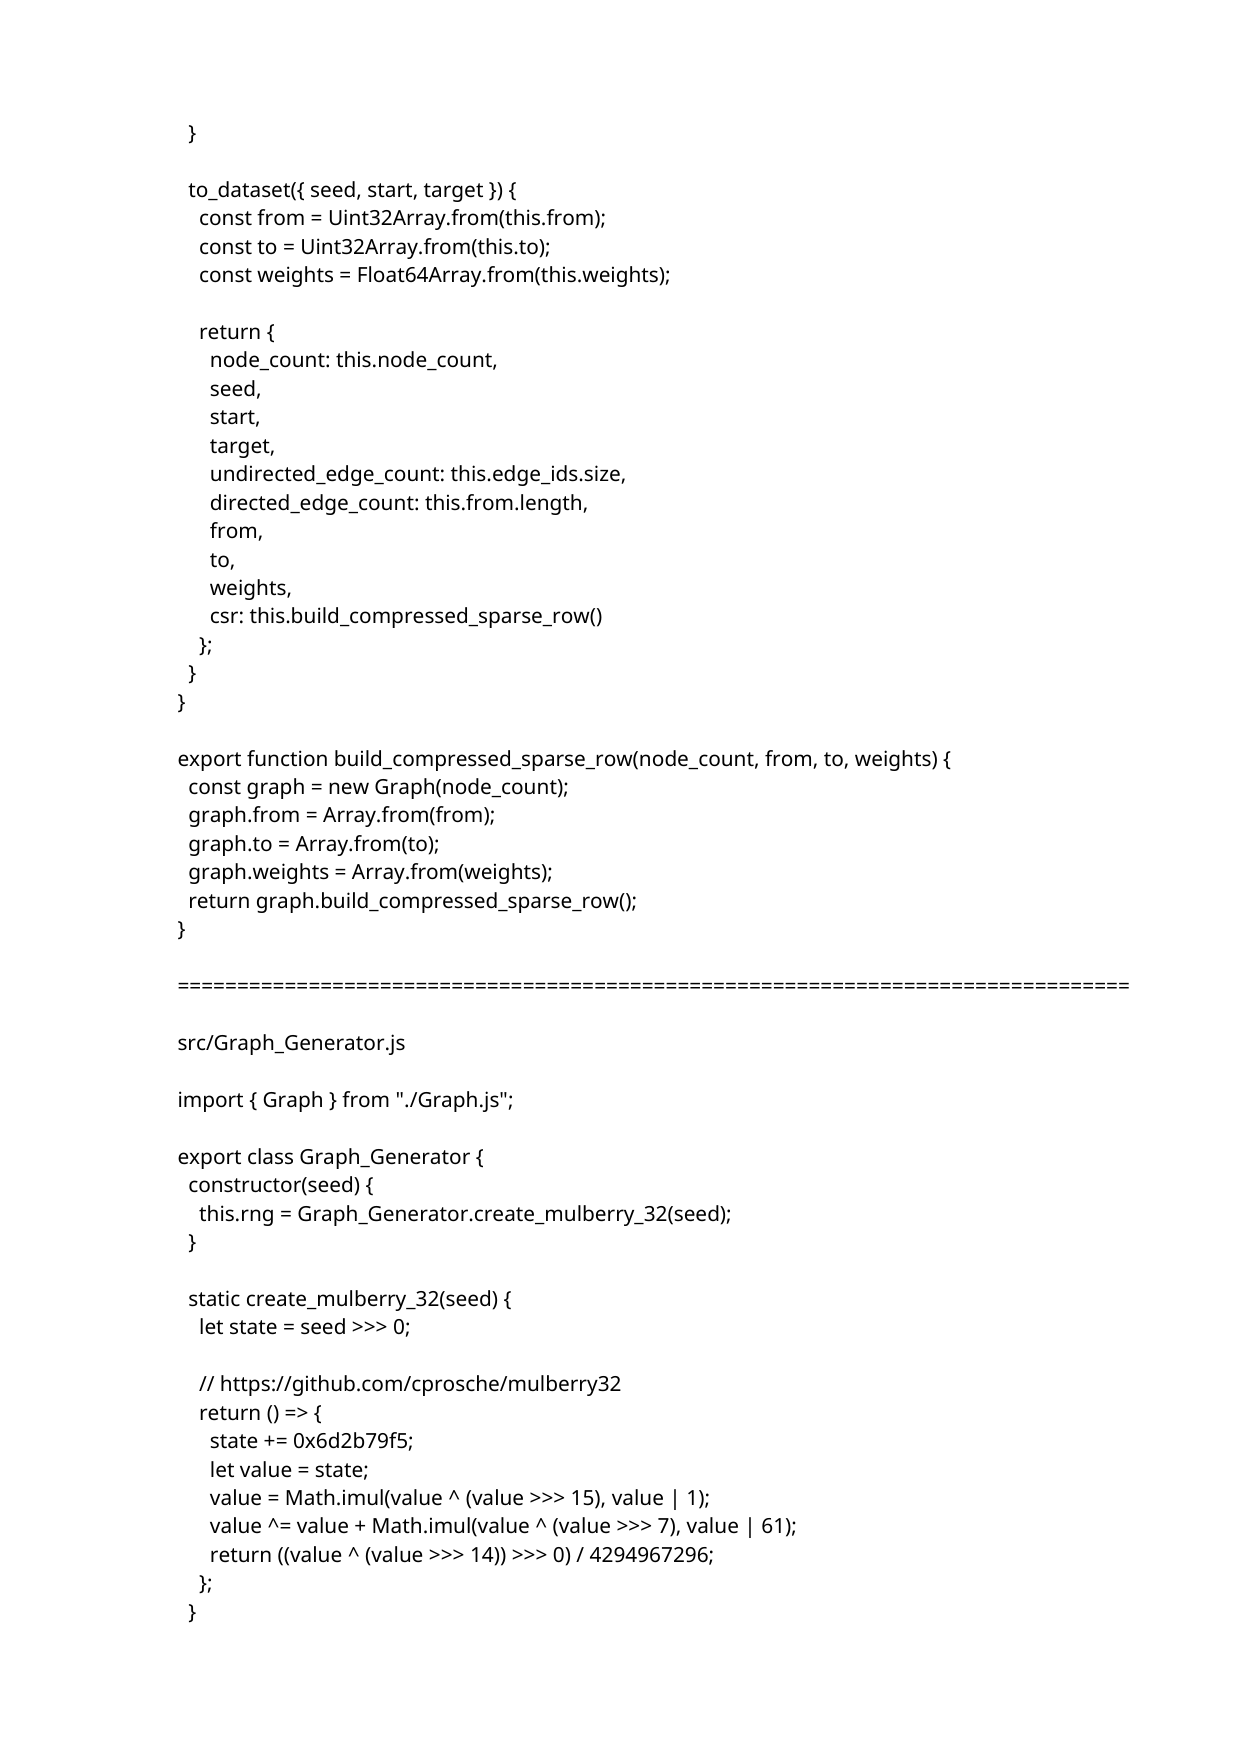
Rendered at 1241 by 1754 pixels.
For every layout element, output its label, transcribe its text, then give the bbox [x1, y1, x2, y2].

text to_dataset({ seed, start, target }) { [177, 175, 1152, 203]
text start, [177, 402, 1152, 431]
text export function build_compressed_sparse_row(node_count, from, to, weights) { [177, 744, 1152, 772]
text graph.to = Array.from(to); [177, 829, 1152, 857]
text } [177, 914, 1152, 943]
text directed_edge_count: this.from.length, [177, 488, 1152, 516]
text to, [177, 545, 1152, 573]
text return graph.build_compressed_sparse_row(); [177, 886, 1152, 914]
text graph.weights = Array.from(weights); [177, 857, 1152, 886]
text let value = state; [177, 1455, 1152, 1483]
text const to = Uint32Array.from(this.to); [177, 232, 1152, 260]
text csr: this.build_compressed_sparse_row() [177, 602, 1152, 630]
text ================================================================================ [177, 971, 1152, 1000]
text constructor(seed) { [177, 1170, 1152, 1199]
text } [177, 658, 1152, 687]
text src/Graph_Generator.js [177, 1028, 1152, 1057]
text graph.from = Array.from(from); [177, 801, 1152, 829]
text const weights = Float64Array.from(this.weights); [177, 260, 1152, 289]
text from, [177, 516, 1152, 545]
text seed, [177, 374, 1152, 402]
text state += 0x6d2b79f5; [177, 1426, 1152, 1455]
text }; [177, 1568, 1152, 1597]
text }; [177, 630, 1152, 658]
text } [177, 687, 1152, 715]
text return { [177, 317, 1152, 346]
text value = Math.imul(value ^ (value >>> 15), value | 1); [177, 1483, 1152, 1512]
text } [177, 1227, 1152, 1256]
text target, [177, 431, 1152, 459]
text static create_mulberry_32(seed) { [177, 1284, 1152, 1312]
text // https://github.com/cprosche/mulberry32 [177, 1369, 1152, 1398]
text } [177, 1597, 1152, 1625]
text value ^= value + Math.imul(value ^ (value >>> 7), value | 61); [177, 1512, 1152, 1540]
text undirected_edge_count: this.edge_ids.size, [177, 459, 1152, 488]
text let state = seed >>> 0; [177, 1312, 1152, 1341]
text this.rng = Graph_Generator.create_mulberry_32(seed); [177, 1199, 1152, 1227]
text const graph = new Graph(node_count); [177, 772, 1152, 801]
text } [177, 118, 1152, 147]
text import { Graph } from "./Graph.js"; [177, 1085, 1152, 1113]
text export class Graph_Generator { [177, 1142, 1152, 1170]
text return () => { [177, 1398, 1152, 1426]
text return ((value ^ (value >>> 14)) >>> 0) / 4294967296; [177, 1540, 1152, 1568]
text weights, [177, 573, 1152, 602]
text const from = Uint32Array.from(this.from); [177, 203, 1152, 232]
text node_count: this.node_count, [177, 346, 1152, 374]
